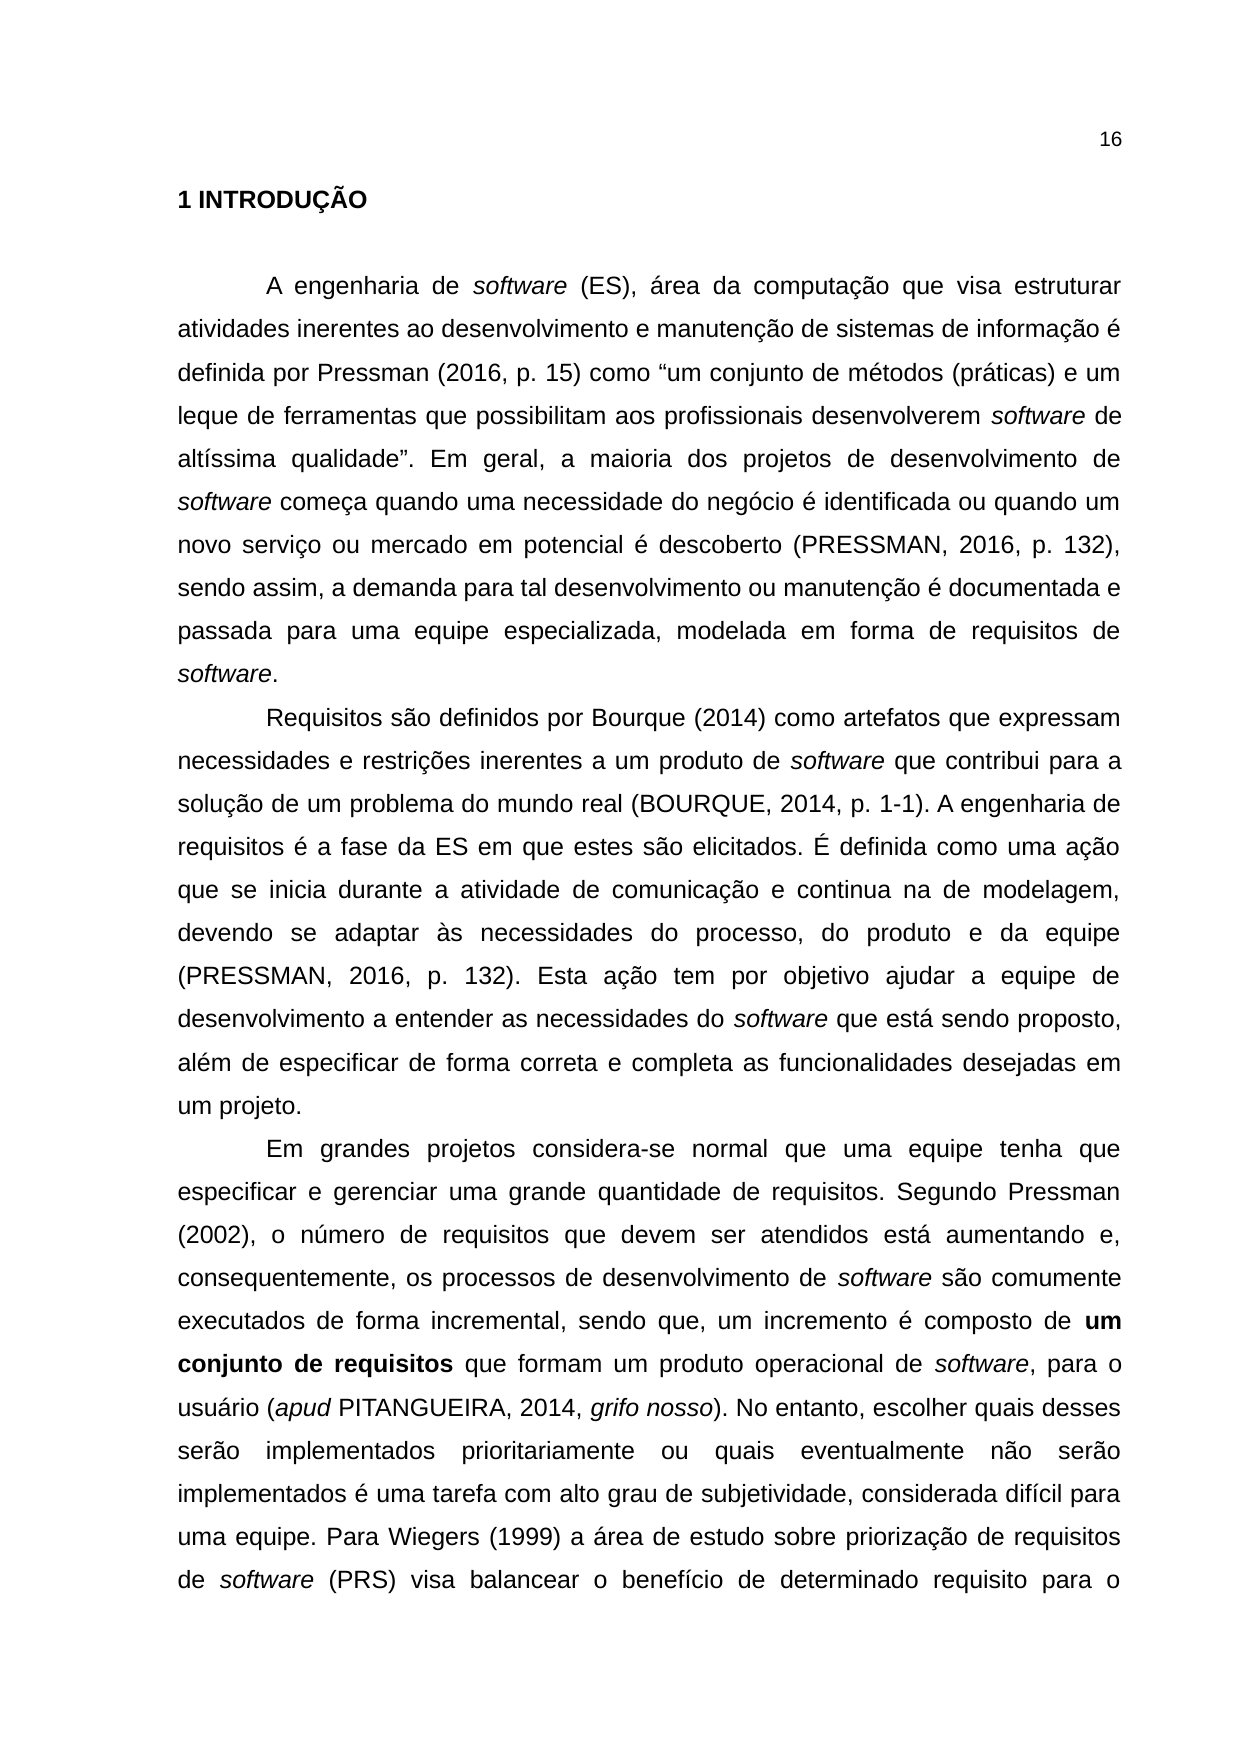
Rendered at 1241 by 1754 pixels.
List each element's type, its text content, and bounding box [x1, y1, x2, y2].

text A engenharia de software (ES), área da computação que visa estruturar atividades inerentes ao desenvolvimento e manutenção de sistemas de informação é definida por Pressman (2016, p. 15) como “um conjunto de métodos (práticas) e um leque de ferramentas que possibilitam aos profissionais desenvolverem software de altíssima qualidade”. Em geral, a maioria dos projetos de desenvolvimento de software começa quando uma necessidade do negócio é identificada ou quando um novo serviço ou mercado em potencial é descoberto (PRESSMAN, 2016, p. 132), sendo assim, a demanda para tal desenvolvimento ou manutenção é documentada e passada para uma equipe especializada, modelada em forma de requisitos de software. [177, 271, 1122, 688]
text Em grandes projetos considera-se normal que uma equipe tenha que especificar e gerenciar uma grande quantidade de requisitos. Segundo Pressman (2002), o número de requisitos que devem ser atendidos está aumentando e, consequentemente, os processos de desenvolvimento de software são comumente executados de forma incremental, sendo que, um incremento é composto de um conjunto de requisitos que formam um produto operacional de software, para o usuário (apud PITANGUEIRA, 2014, grifo nosso). No entanto, escolher quais desses serão implementados prioritariamente ou quais eventualmente não serão implementados é uma tarefa com alto grau de subjetividade, considerada difícil para uma equipe. Para Wiegers (1999) a área de estudo sobre priorização de requisitos de software (PRS) visa balancear o benefício de determinado requisito para o [177, 1134, 1122, 1594]
text Requisitos são definidos por Bourque (2014) como artefatos que expressam necessidades e restrições inerentes a um produto de software que contribui para a solução de um problema do mundo real (BOURQUE, 2014, p. 1-1). A engenharia de requisitos é a fase da ES em que estes são elicitados. É definida como uma ação que se inicia durante a atividade de comunicação e continua na de modelagem, devendo se adaptar às necessidades do processo, do produto e da equipe (PRESSMAN, 2016, p. 132). Esta ação tem por objetivo ajudar a equipe de desenvolvimento a entender as necessidades do software que está sendo proposto, além de especificar de forma correta e completa as funcionalidades desejadas em um projeto. [177, 702, 1122, 1119]
subtitle INTRODUÇÃO [177, 185, 1122, 214]
